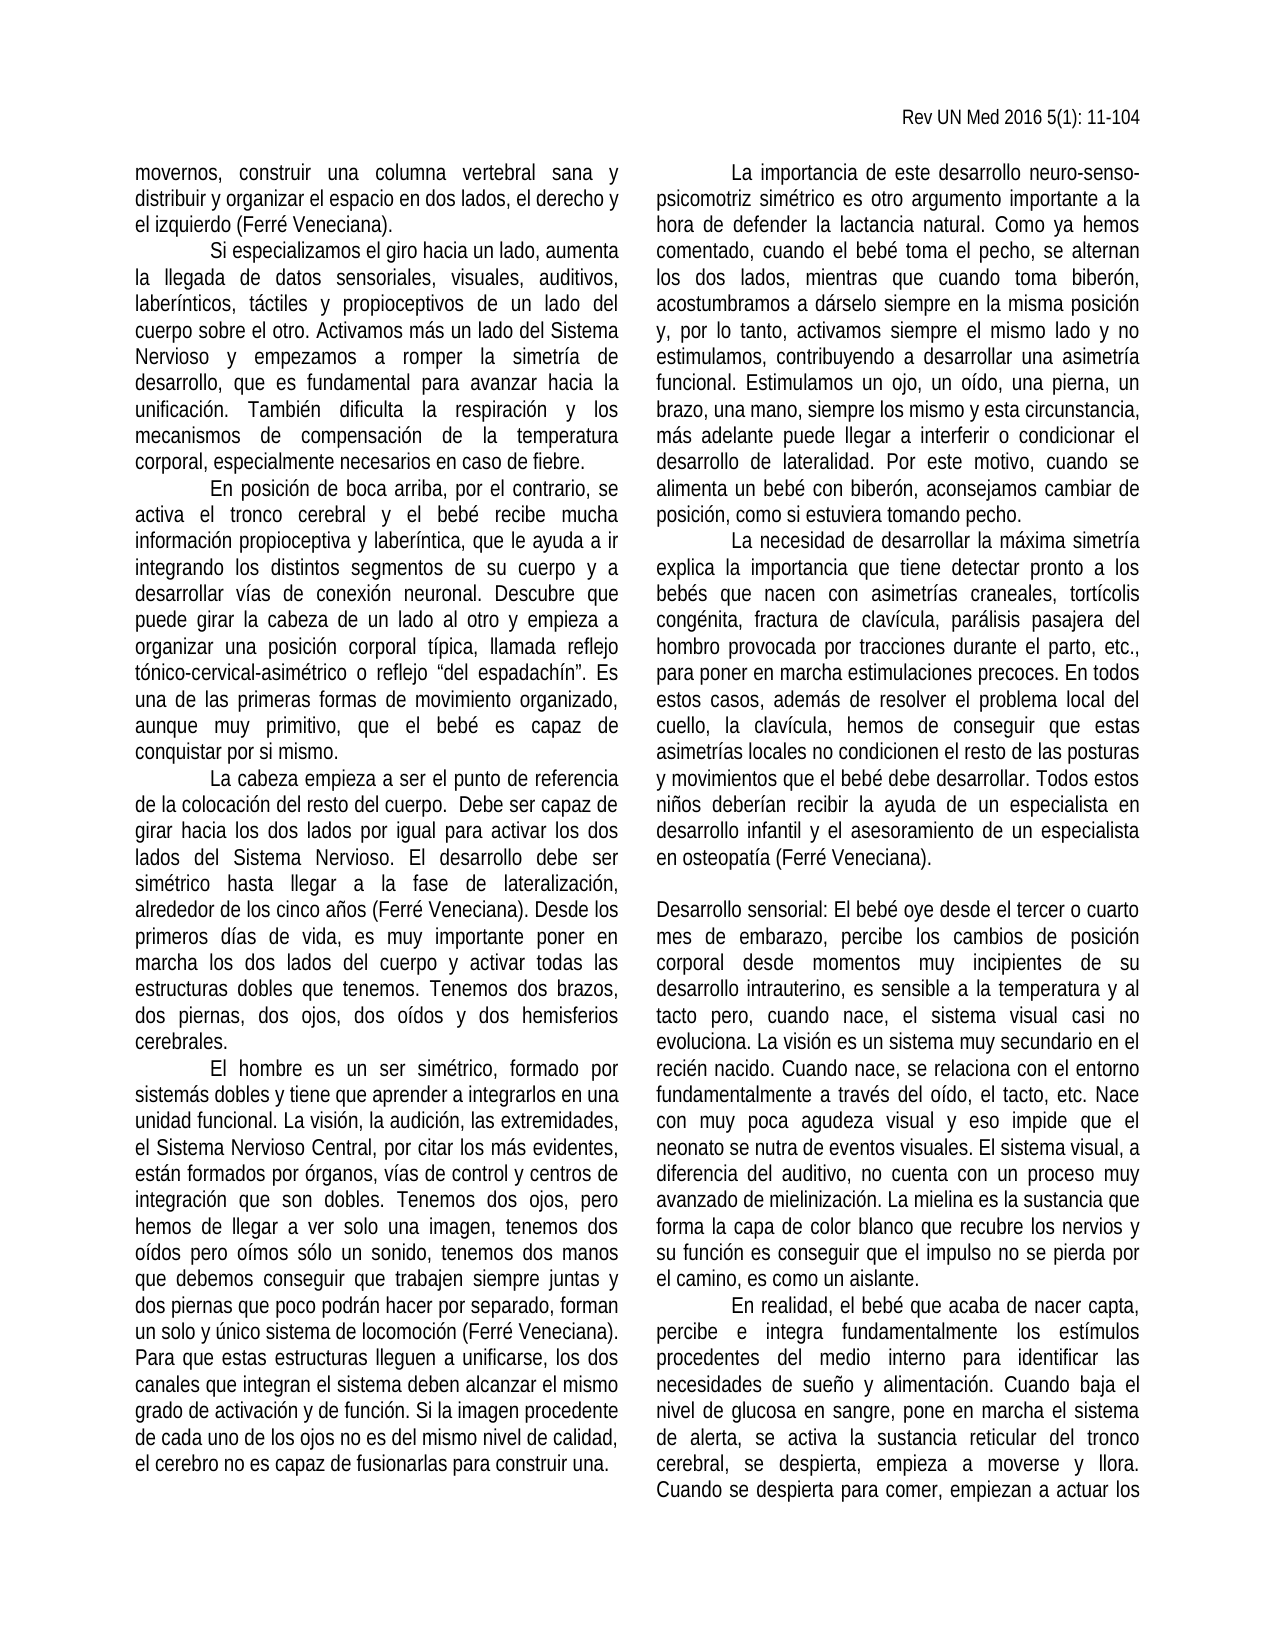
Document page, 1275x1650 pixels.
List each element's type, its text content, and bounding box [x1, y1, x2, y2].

text Si especializamos el giro hacia un lado, aumenta la llegada de datos sensoriales, visuales, auditivos, laberínticos, táctiles y propioceptivos de un lado del cuerpo sobre el otro. Activamos más un lado del Sistema Nervioso y empezamos a romper la simetría de desarrollo, que es fundamental para avanzar hacia la unificación. También dificulta la respiración y los mecanismos de compensación de la temperatura corporal, especialmente necesarios en caso de fiebre. [135, 237, 619, 475]
text El hombre es un ser simétrico, formado por sistemás dobles y tiene que aprender a integrarlos en una unidad funcional. La visión, la audición, las extremidades, el Sistema Nervioso Central, por citar los más evidentes, están formados por órganos, vías de control y centros de integración que son dobles. Tenemos dos ojos, pero hemos de llegar a ver solo una imagen, tenemos dos oídos pero oímos sólo un sonido, tenemos dos manos que debemos conseguir que trabajen siempre juntas y dos piernas que poco podrán hacer por separado, forman un solo y único sistema de locomoción (Ferré Veneciana). Para que estas estructuras lleguen a unificarse, los dos canales que integran el sistema deben alcanzar el mismo grado de activación y de función. Si la imagen procedente de cada uno de los ojos no es del mismo nivel de calidad, el cerebro no es capaz de fusionarlas para construir una. [135, 1054, 619, 1476]
text La necesidad de desarrollar la máxima simetría explica la importancia que tiene detectar pronto a los bebés que nacen con asimetrías craneales, tortícolis congénita, fractura de clavícula, parálisis pasajera del hombro provocada por tracciones durante el parto, etc., para poner en marcha estimulaciones precoces. En todos estos casos, además de resolver el problema local del cuello, la clavícula, hemos de conseguir que estas asimetrías locales no condicionen el resto de las posturas y movimientos que el bebé debe desarrollar. Todos estos niños deberían recibir la ayuda de un especialista en desarrollo infantil y el asesoramiento de un especialista en osteopatía (Ferré Veneciana). [656, 527, 1140, 870]
text movernos, construir una columna vertebral sana y distribuir y organizar el espacio en dos lados, el derecho y el izquierdo (Ferré Veneciana). [135, 158, 619, 237]
text En realidad, el bebé que acaba de nacer capta, percibe e integra fundamentalmente los estímulos procedentes del medio interno para identificar las necesidades de sueño y alimentación. Cuando baja el nivel de glucosa en sangre, pone en marcha el sistema de alerta, se activa la sustancia reticular del tronco cerebral, se despierta, empieza a moverse y llora. Cuando se despierta para comer, empiezan a actuar los [656, 1292, 1140, 1502]
text La importancia de este desarrollo neuro-senso-psicomotriz simétrico es otro argumento importante a la hora de defender la lactancia natural. Como ya hemos comentado, cuando el bebé toma el pecho, se alternan los dos lados, mientras que cuando toma biberón, acostumbramos a dárselo siempre en la misma posición y, por lo tanto, activamos siempre el mismo lado y no estimulamos, contribuyendo a desarrollar una asimetría funcional. Estimulamos un ojo, un oído, una pierna, un brazo, una mano, siempre los mismo y esta circunstancia, más adelante puede llegar a interferir o condicionar el desarrollo de lateralidad. Por este motivo, cuando se alimenta un bebé con biberón, aconsejamos cambiar de posición, como si estuviera tomando pecho. [656, 158, 1140, 527]
text En posición de boca arriba, por el contrario, se activa el tronco cerebral y el bebé recibe mucha información propioceptiva y laberíntica, que le ayuda a ir integrando los distintos segmentos de su cuerpo y a desarrollar vías de conexión neuronal. Descubre que puede girar la cabeza de un lado al otro y empieza a organizar una posición corporal típica, llamada reflejo tónico-cervical-asimétrico o reflejo “del espadachín”. Es una de las primeras formas de movimiento organizado, aunque muy primitivo, que el bebé es capaz de conquistar por si mismo. [135, 475, 619, 764]
text La cabeza empieza a ser el punto de referencia de la colocación del resto del cuerpo. Debe ser capaz de girar hacia los dos lados por igual para activar los dos lados del Sistema Nervioso. El desarrollo debe ser simétrico hasta llegar a la fase de lateralización, alrededor de los cinco años (Ferré Veneciana). Desde los primeros días de vida, es muy importante poner en marcha los dos lados del cuerpo y activar todas las estructuras dobles que tenemos. Tenemos dos brazos, dos piernas, dos ojos, dos oídos y dos hemisferios cerebrales. [135, 764, 619, 1054]
text Desarrollo sensorial: El bebé oye desde el tercer o cuarto mes de embarazo, percibe los cambios de posición corporal desde momentos muy incipientes de su desarrollo intrauterino, es sensible a la temperatura y al tacto pero, cuando nace, el sistema visual casi no evoluciona. La visión es un sistema muy secundario en el recién nacido. Cuando nace, se relaciona con el entorno fundamentalmente a través del oído, el tacto, etc. Nace con muy poca agudeza visual y eso impide que el neonato se nutra de eventos visuales. El sistema visual, a diferencia del auditivo, no cuenta con un proceso muy avanzado de mielinización. La mielina es la sustancia que forma la capa de color blanco que recubre los nervios y su función es conseguir que el impulso no se pierda por el camino, es como un aislante. [656, 896, 1140, 1292]
